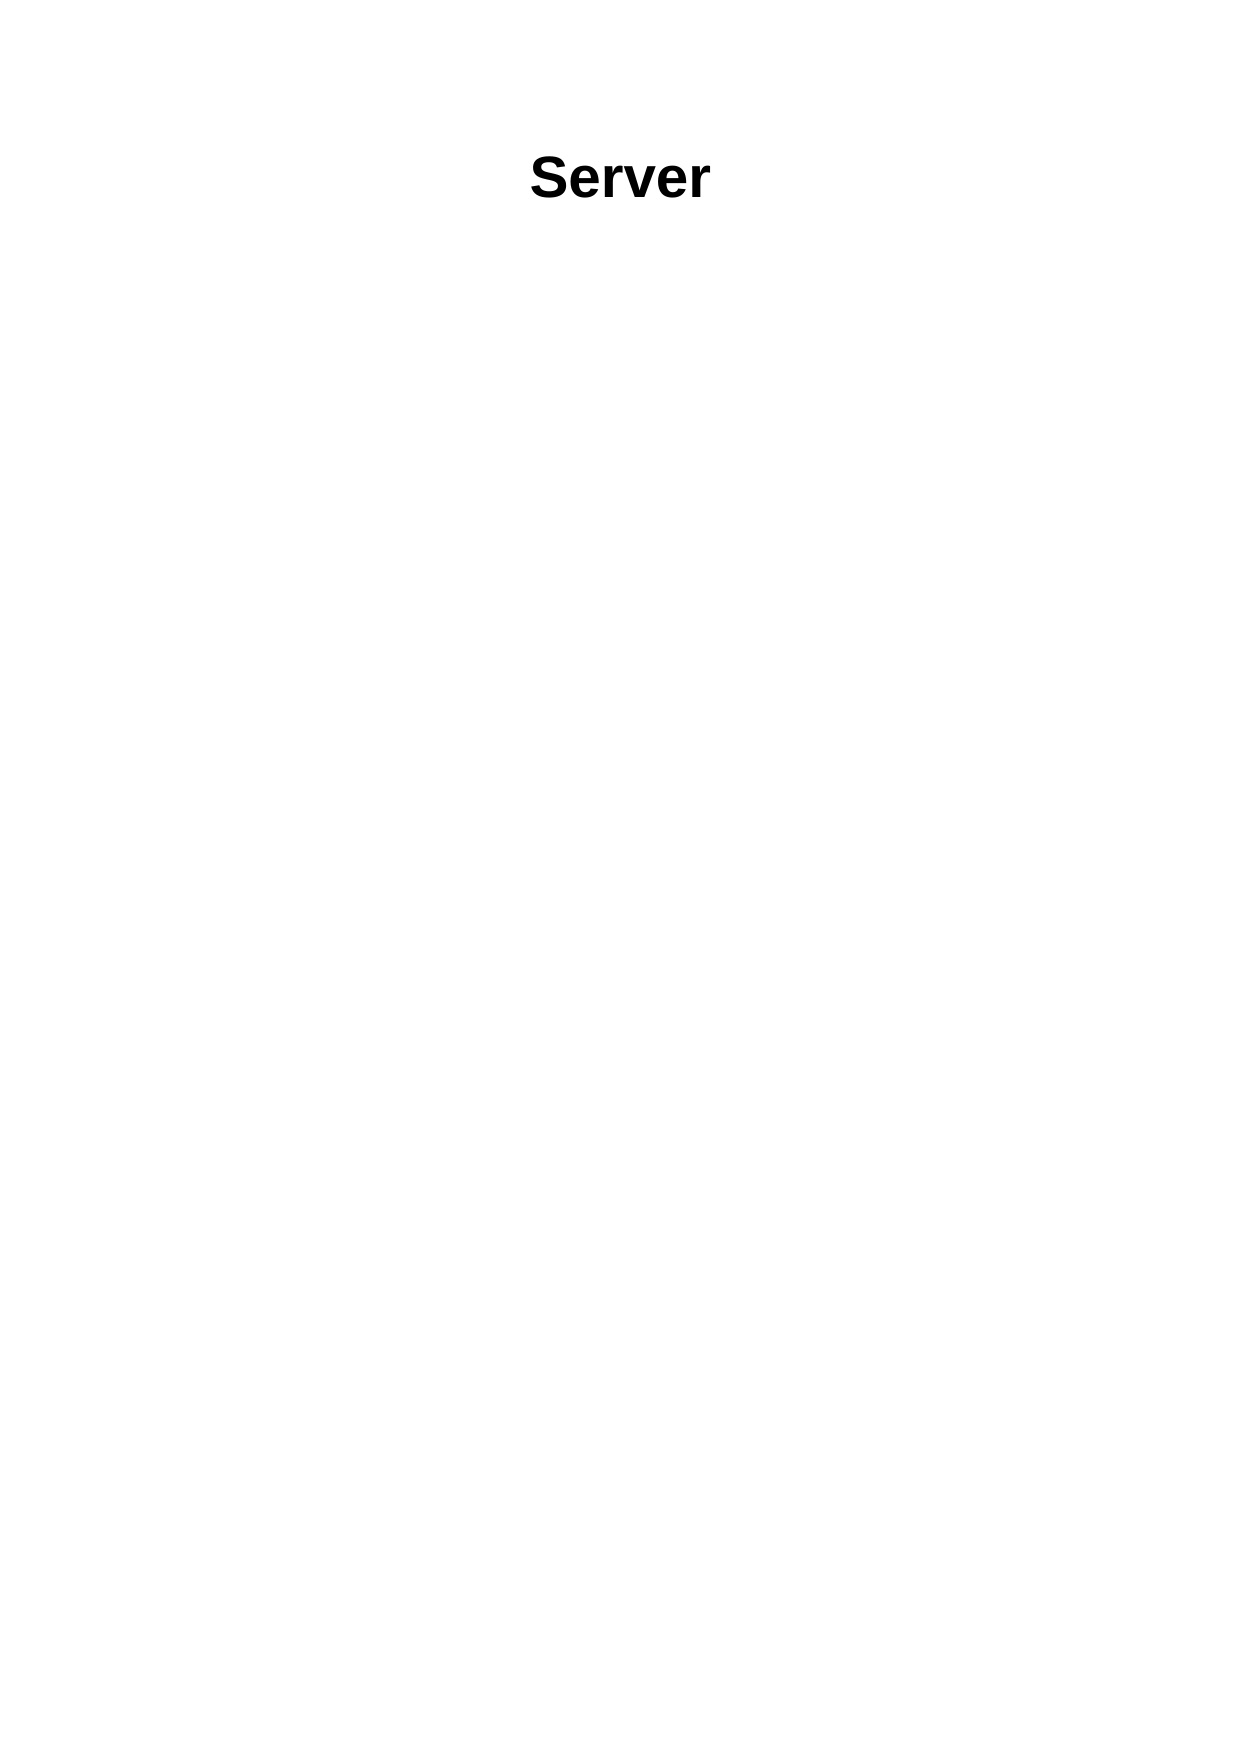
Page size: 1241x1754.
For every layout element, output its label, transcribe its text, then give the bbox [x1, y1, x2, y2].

title Server [118, 143, 1122, 210]
